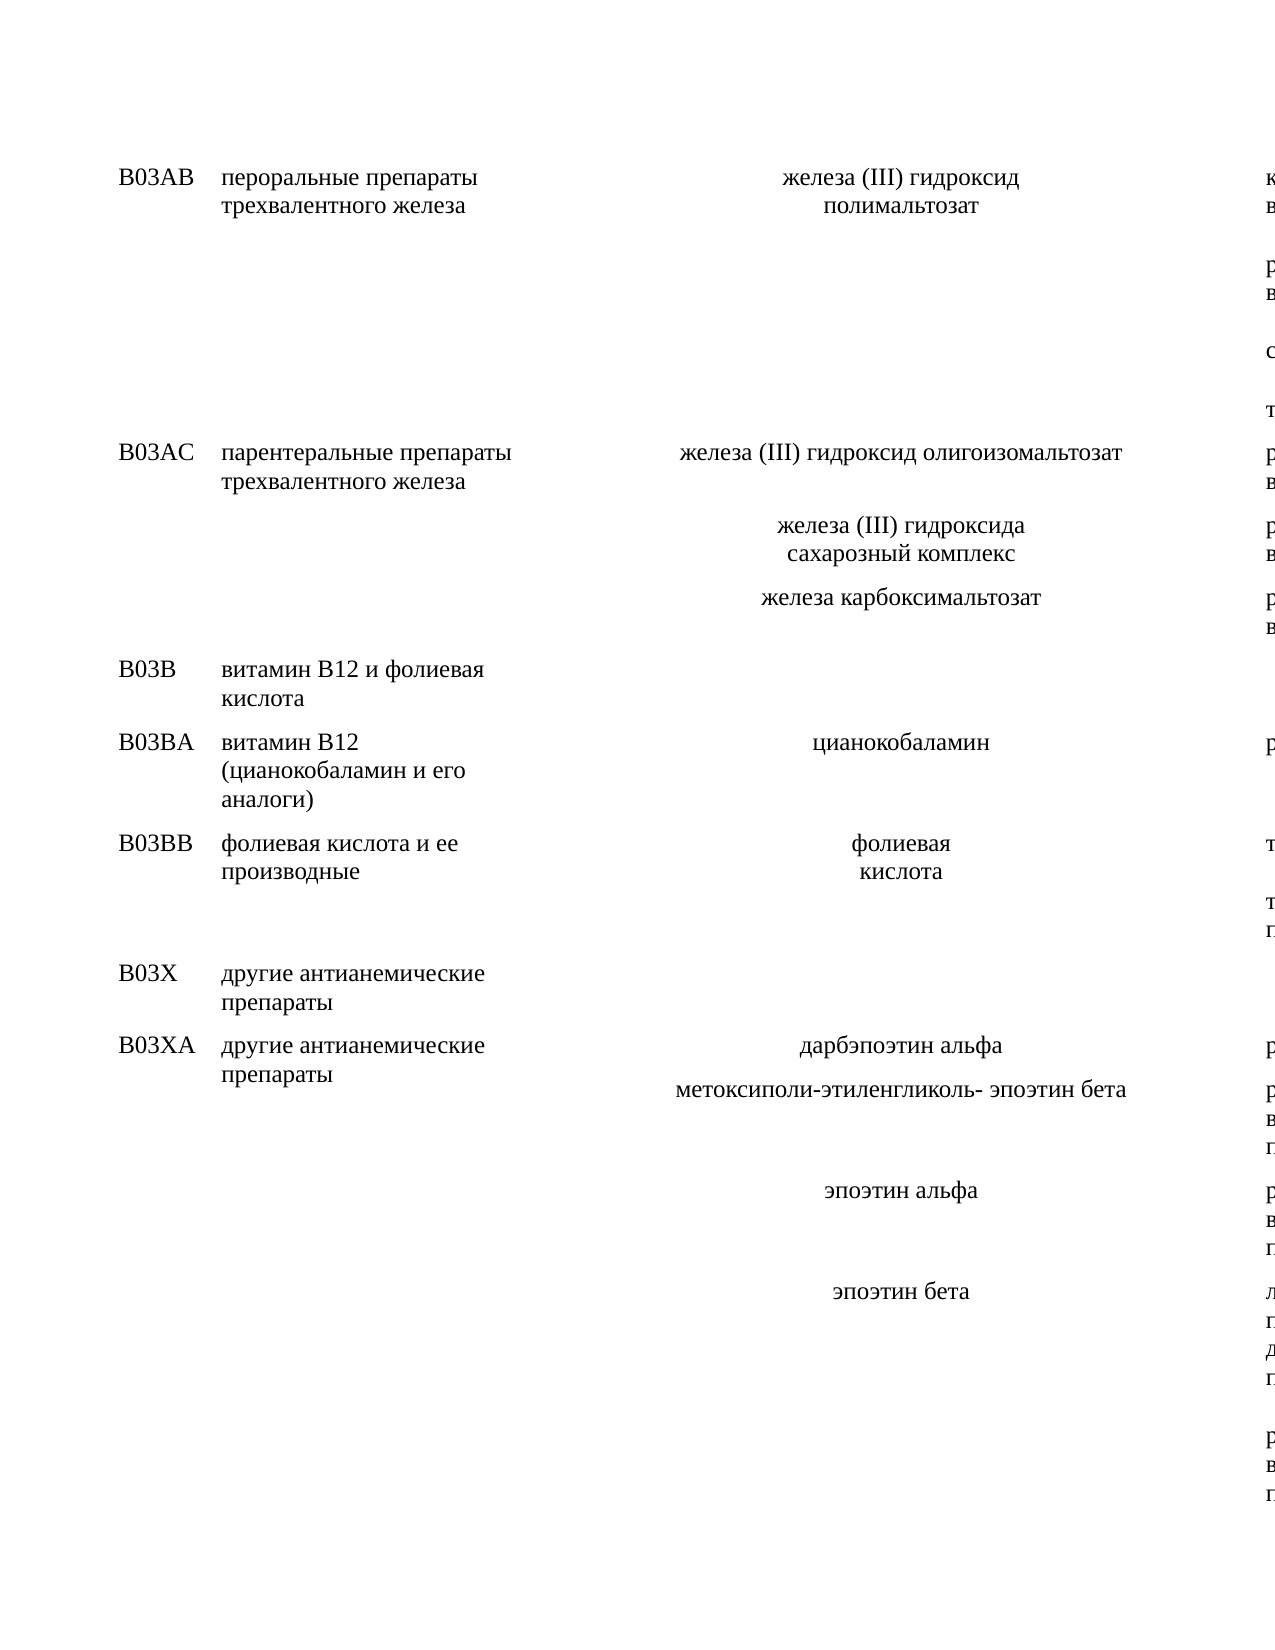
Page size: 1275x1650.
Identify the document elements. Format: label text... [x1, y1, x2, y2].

table_cell [221, 582, 537, 654]
table_cell [1266, 654, 1275, 727]
table_cell [1266, 958, 1275, 1030]
table_cell другие антианемические препараты [221, 958, 537, 1030]
table_cell фолиевая кислота [537, 828, 1266, 958]
table_cell витамин В12 (цианокобаламин и его аналоги) [221, 727, 537, 828]
table_cell железа (III) гидроксида сахарозный комплекс [537, 510, 1266, 582]
table_cell раствор для инъекций [1266, 749, 1275, 828]
table_cell [537, 654, 1266, 727]
table_cell [221, 1276, 537, 1522]
table_cell эпоэтин бета [537, 1276, 1266, 1522]
table_cell другие антианемические препараты [221, 1030, 537, 1175]
table_cell железа (III) гидроксид олигоизомальтозат [537, 438, 1266, 510]
table_cell дарбэпоэтин альфа [537, 1030, 1266, 1074]
table_cell железа карбоксимальтозат [537, 582, 1266, 654]
table_cell [221, 510, 537, 582]
table_cell парентеральные препараты трехвалентного железа [221, 438, 537, 510]
table_cell B03B [118, 654, 221, 727]
table_cell B03X [118, 958, 221, 1030]
table_cell эпоэтин альфа [537, 1175, 1266, 1276]
table_cell B03BB [118, 828, 221, 958]
table_cell фолиевая кислота и ее производные [221, 828, 537, 958]
table_cell цианокобаламин [537, 727, 1266, 828]
table_cell B03AC [118, 438, 221, 510]
table_cell [221, 118, 537, 162]
table_cell [118, 1175, 221, 1276]
table_cell пероральные препараты трехвалентного железа [221, 162, 537, 437]
table_cell B03AB [118, 162, 221, 437]
table_cell железа (III) гидроксид полимальтозат [537, 162, 1266, 437]
table_cell B03XA [118, 1030, 221, 1074]
table_cell [118, 1074, 221, 1175]
table_cell [118, 118, 221, 162]
table_cell [118, 510, 221, 582]
table_cell [1266, 118, 1275, 162]
table_cell витамин В12 и фолиевая кислота [221, 654, 537, 727]
table_cell метоксиполи-этиленгликоль- эпоэтин бета [537, 1074, 1266, 1175]
table_cell [221, 1175, 537, 1276]
table_cell [537, 118, 1266, 162]
table_cell B03BA [118, 727, 221, 828]
table_cell [118, 582, 221, 654]
table_cell [537, 958, 1266, 1030]
table_cell [118, 1276, 221, 1522]
